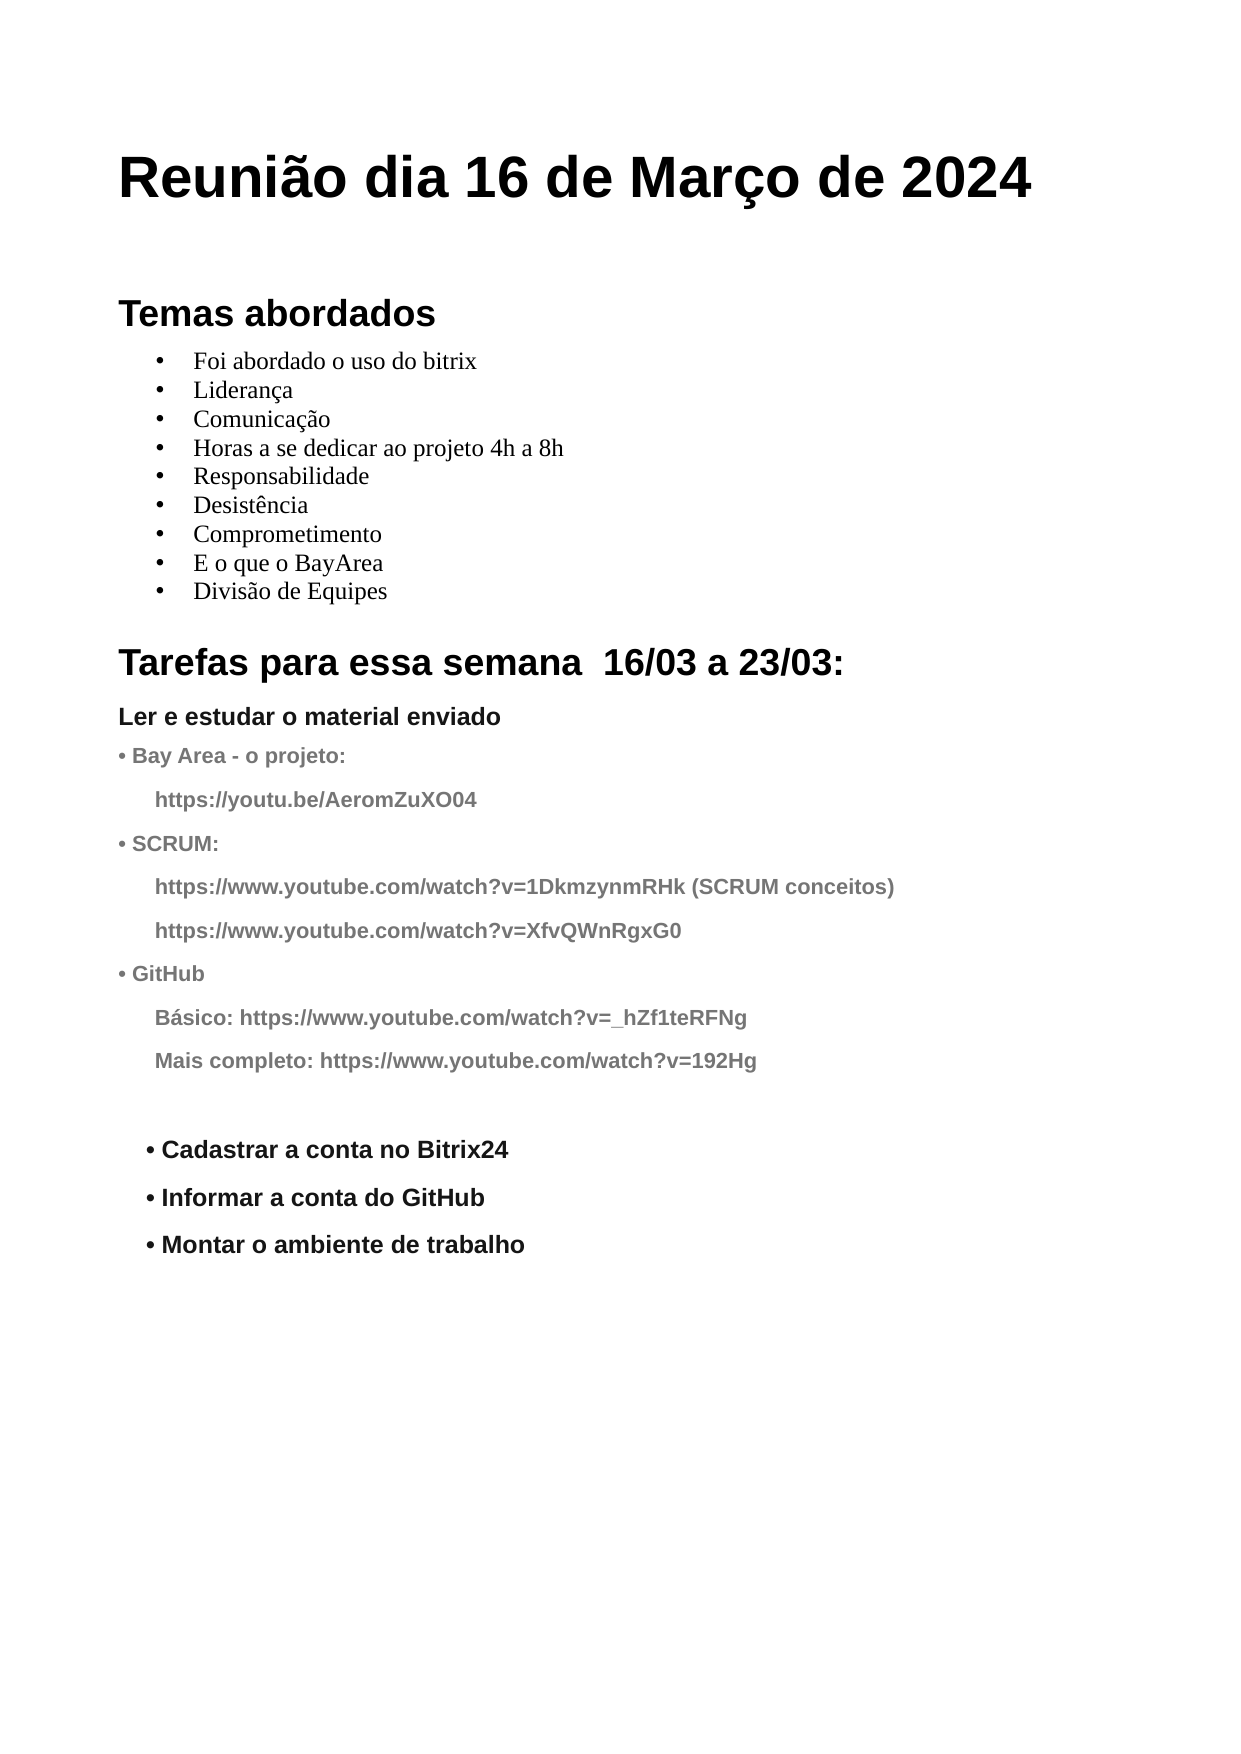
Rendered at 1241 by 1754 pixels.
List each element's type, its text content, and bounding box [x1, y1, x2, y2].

text • Cadastrar a conta no Bitrix24 [118, 1135, 1122, 1164]
title Reunião dia 16 de Março de 2024 [118, 143, 1122, 210]
text https://www.youtube.com/watch?v=XfvQWnRgxG0 [118, 917, 1122, 943]
list E o que o BayArea [156, 548, 1122, 576]
subtitle Tarefas para essa semana 16/03 a 23/03: [118, 640, 1122, 683]
list Horas a se dedicar ao projeto 4h a 8h [156, 433, 1122, 461]
text https://youtu.be/AeromZuXO04 [118, 787, 1122, 812]
subtitle Temas abordados [118, 291, 1122, 334]
text Básico: https://www.youtube.com/watch?v=_hZf1teRFNg [118, 1004, 1122, 1030]
text • Informar a conta do GitHub [118, 1183, 1122, 1212]
list Desistência [156, 490, 1122, 519]
list Comunicação [156, 404, 1122, 433]
text Mais completo: https://www.youtube.com/watch?v=192Hg [118, 1048, 1122, 1073]
text • SCRUM: [118, 830, 1122, 856]
list Responsabilidade [156, 461, 1122, 490]
list Comprometimento [156, 519, 1122, 548]
text • GitHub [118, 961, 1122, 986]
text • Bay Area - o projeto: [118, 743, 1122, 768]
text • Montar o ambiente de trabalho [118, 1230, 1122, 1259]
subtitle Ler e estudar o material enviado [118, 702, 1122, 731]
list Foi abordado o uso do bitrix [156, 346, 1122, 375]
text https://www.youtube.com/watch?v=1DkmzynmRHk (SCRUM conceitos) [118, 874, 1122, 899]
list Liderança [156, 375, 1122, 404]
list Divisão de Equipes [156, 576, 1122, 605]
